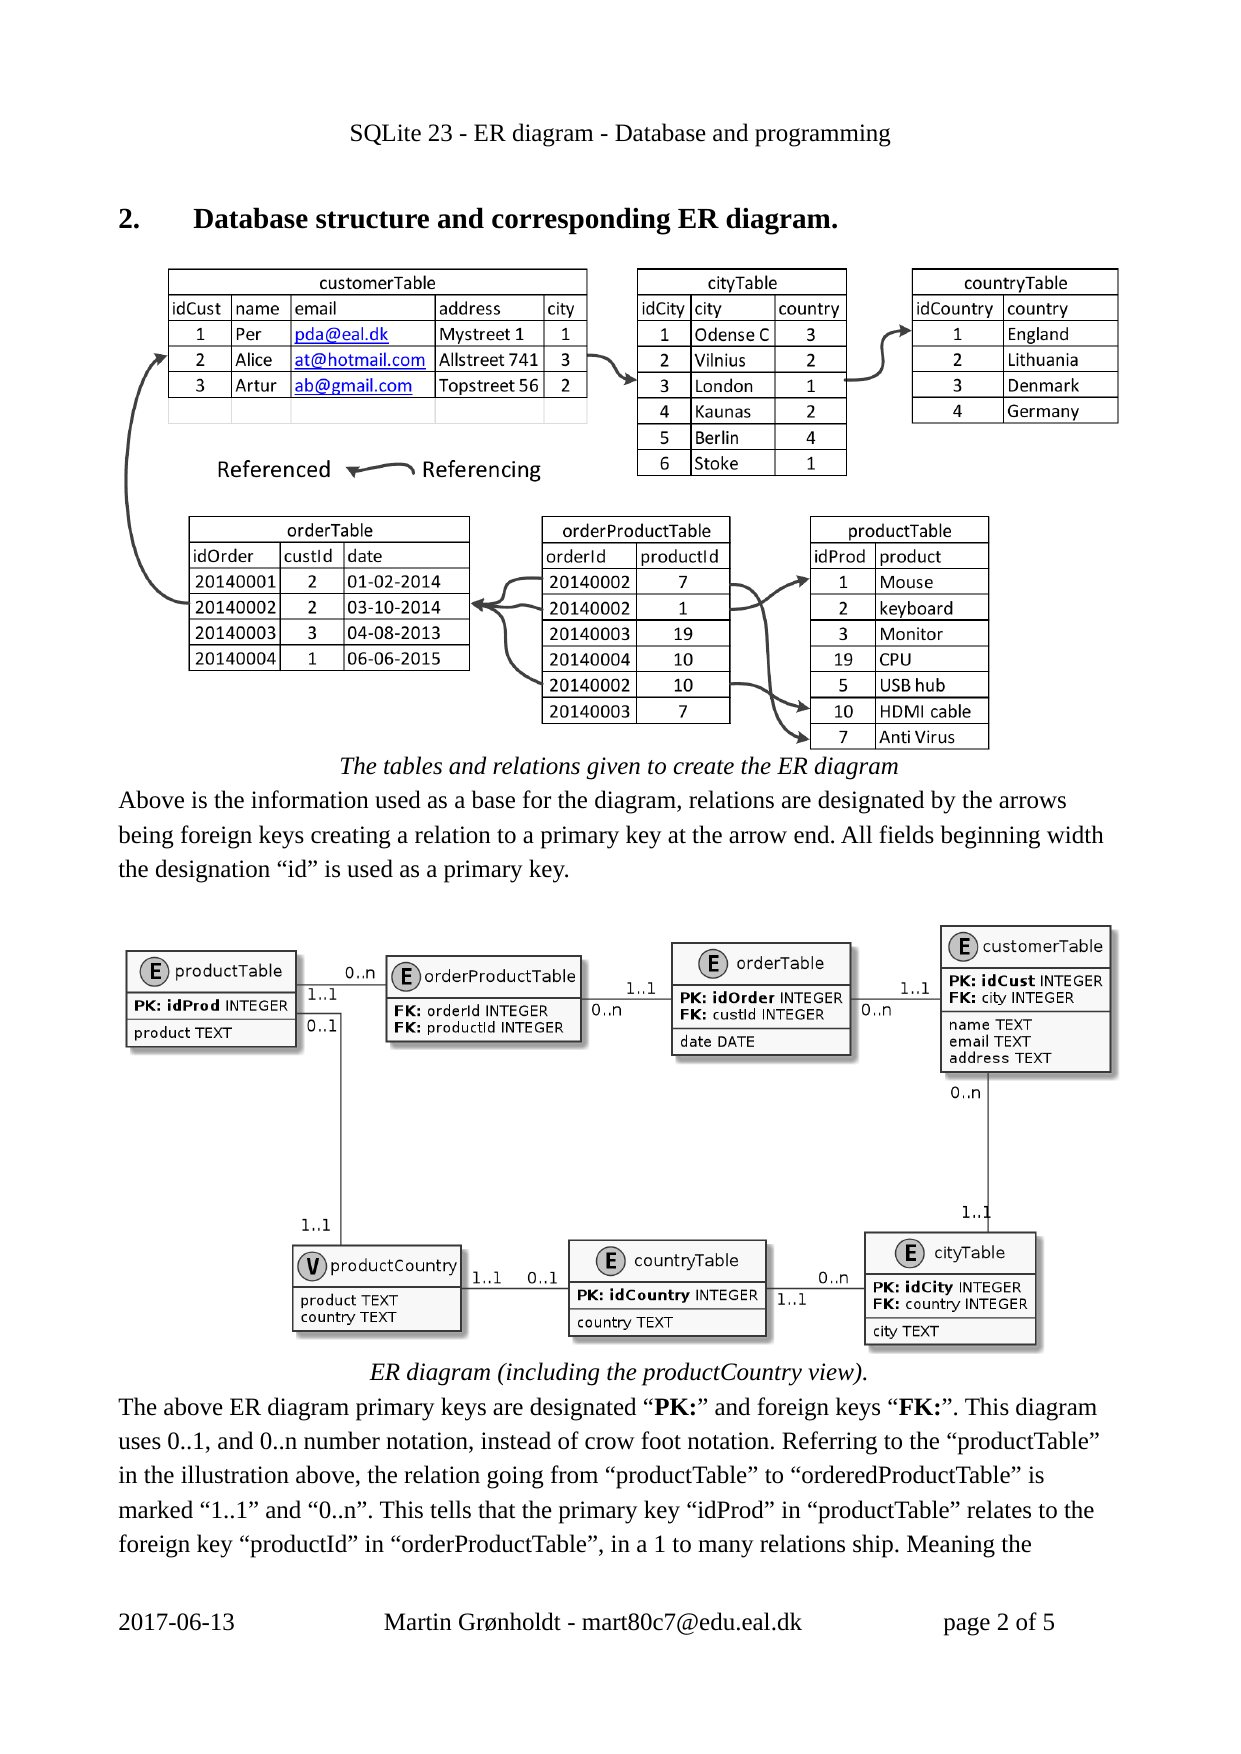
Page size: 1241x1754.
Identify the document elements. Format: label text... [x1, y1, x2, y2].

text The above ER diagram primary keys are designated “PK:” and foreign keys “FK:”. This diagram uses 0..1, and 0..n number notation, instead of crow foot notation. Referring to the “productTable” in the illustration above, the relation going from “productTable” to “orderedProductTable” is marked “1..1” and “0..n”. This tells that the primary key “idProd” in “productTable” relates to the foreign key “productId” in “orderProductTable”, in a 1 to many relations ship. Meaning the [118, 1386, 1122, 1558]
text Above is the information used as a base for the diagram, relations are designated by the arrows being foreign keys creating a relation to a primary key at the arrow end. All fields beginning width the designation “id” is used as a primary key. [118, 779, 1122, 883]
subtitle Database structure and corresponding ER diagram. [118, 201, 1122, 235]
text The tables and relations given to create the ER diagram [118, 751, 1122, 779]
text ER diagram (including the productCountry view). [118, 1357, 1122, 1386]
picture [118, 915, 1123, 1357]
picture [118, 260, 1123, 751]
text [118, 247, 1122, 260]
